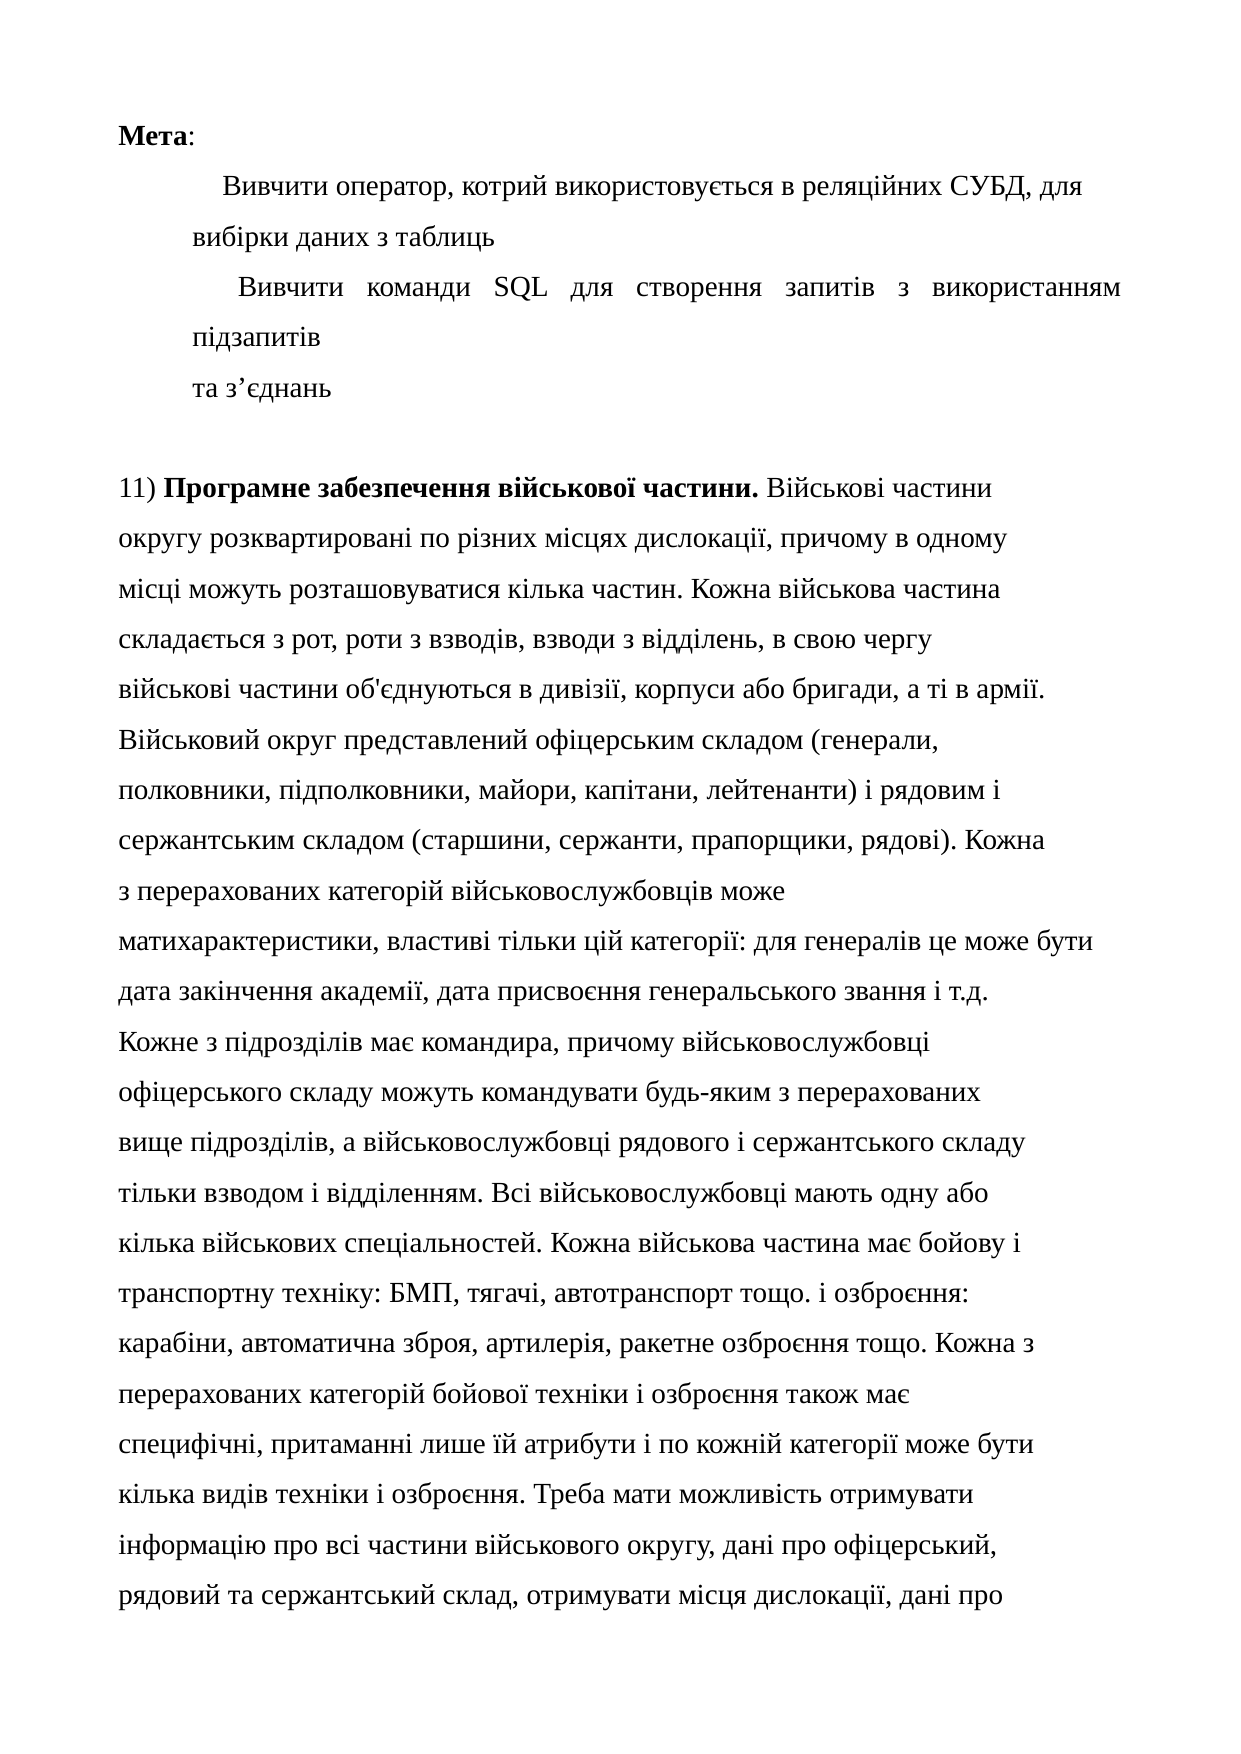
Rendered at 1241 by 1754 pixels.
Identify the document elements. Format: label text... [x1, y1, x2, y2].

text  Вивчити команди SQL для створення запитів з використанням підзапитів [192, 269, 1122, 353]
text та з’єднань [192, 370, 1122, 403]
text кілька видів техніки і озброєння. Треба мати можливість отримувати [118, 1477, 1122, 1510]
text Військовий округ представлений офіцерським складом (генерали, [118, 722, 1122, 755]
text інформацію про всі частини військового округу, дані про офіцерський, [118, 1527, 1122, 1560]
text сержантським складом (старшини, сержанти, прапорщики, рядові). Кожна [118, 822, 1122, 856]
text з перерахованих категорій військовослужбовців може [118, 873, 1122, 906]
text дата закінчення академії, дата присвоєння генеральського звання і т.д. [118, 973, 1122, 1007]
text  Вивчити оператор, котрий використовується в реляційних СУБД, для [192, 168, 1122, 202]
text матихарактеристики, властиві тільки цій категорії: для генералів це може бути [118, 923, 1122, 957]
text вибірки даних з таблиць [192, 219, 1122, 252]
text специфічні, притаманні лише їй атрибути і по кожній категорії може бути [118, 1426, 1122, 1460]
text Кожне з підрозділів має командира, причому військовослужбовці [118, 1024, 1122, 1057]
text складається з рот, роти з взводів, взводи з відділень, в свою чергу [118, 621, 1122, 655]
text офіцерського складу можуть командувати будь-яким з перерахованих [118, 1074, 1122, 1108]
text Мета: [118, 118, 1122, 152]
text кілька військових спеціальностей. Кожна військова частина має бойову і [118, 1225, 1122, 1258]
text тільки взводом і відділенням. Всі військовослужбовці мають одну або [118, 1175, 1122, 1208]
text рядовий та сержантський склад, отримувати місця дислокації, дані про [118, 1577, 1122, 1611]
text округу розквартировані по різних місцях дислокації, причому в одному [118, 521, 1122, 554]
text 11) Програмне забезпечення військової частини. Військові частини [118, 470, 1122, 504]
text перерахованих категорій бойової техніки і озброєння також має [118, 1376, 1122, 1409]
text транспортну техніку: БМП, тягачі, автотранспорт тощо. і озброєння: [118, 1275, 1122, 1309]
text вище підрозділів, а військовослужбовці рядового і сержантського складу [118, 1124, 1122, 1158]
text карабіни, автоматична зброя, артилерія, ракетне озброєння тощо. Кожна з [118, 1326, 1122, 1359]
text військові частини об'єднуються в дивізії, корпуси або бригади, а ті в армії. [118, 672, 1122, 705]
text полковники, підполковники, майори, капітани, лейтенанти) і рядовим і [118, 772, 1122, 806]
text місці можуть розташовуватися кілька частин. Кожна військова частина [118, 571, 1122, 604]
